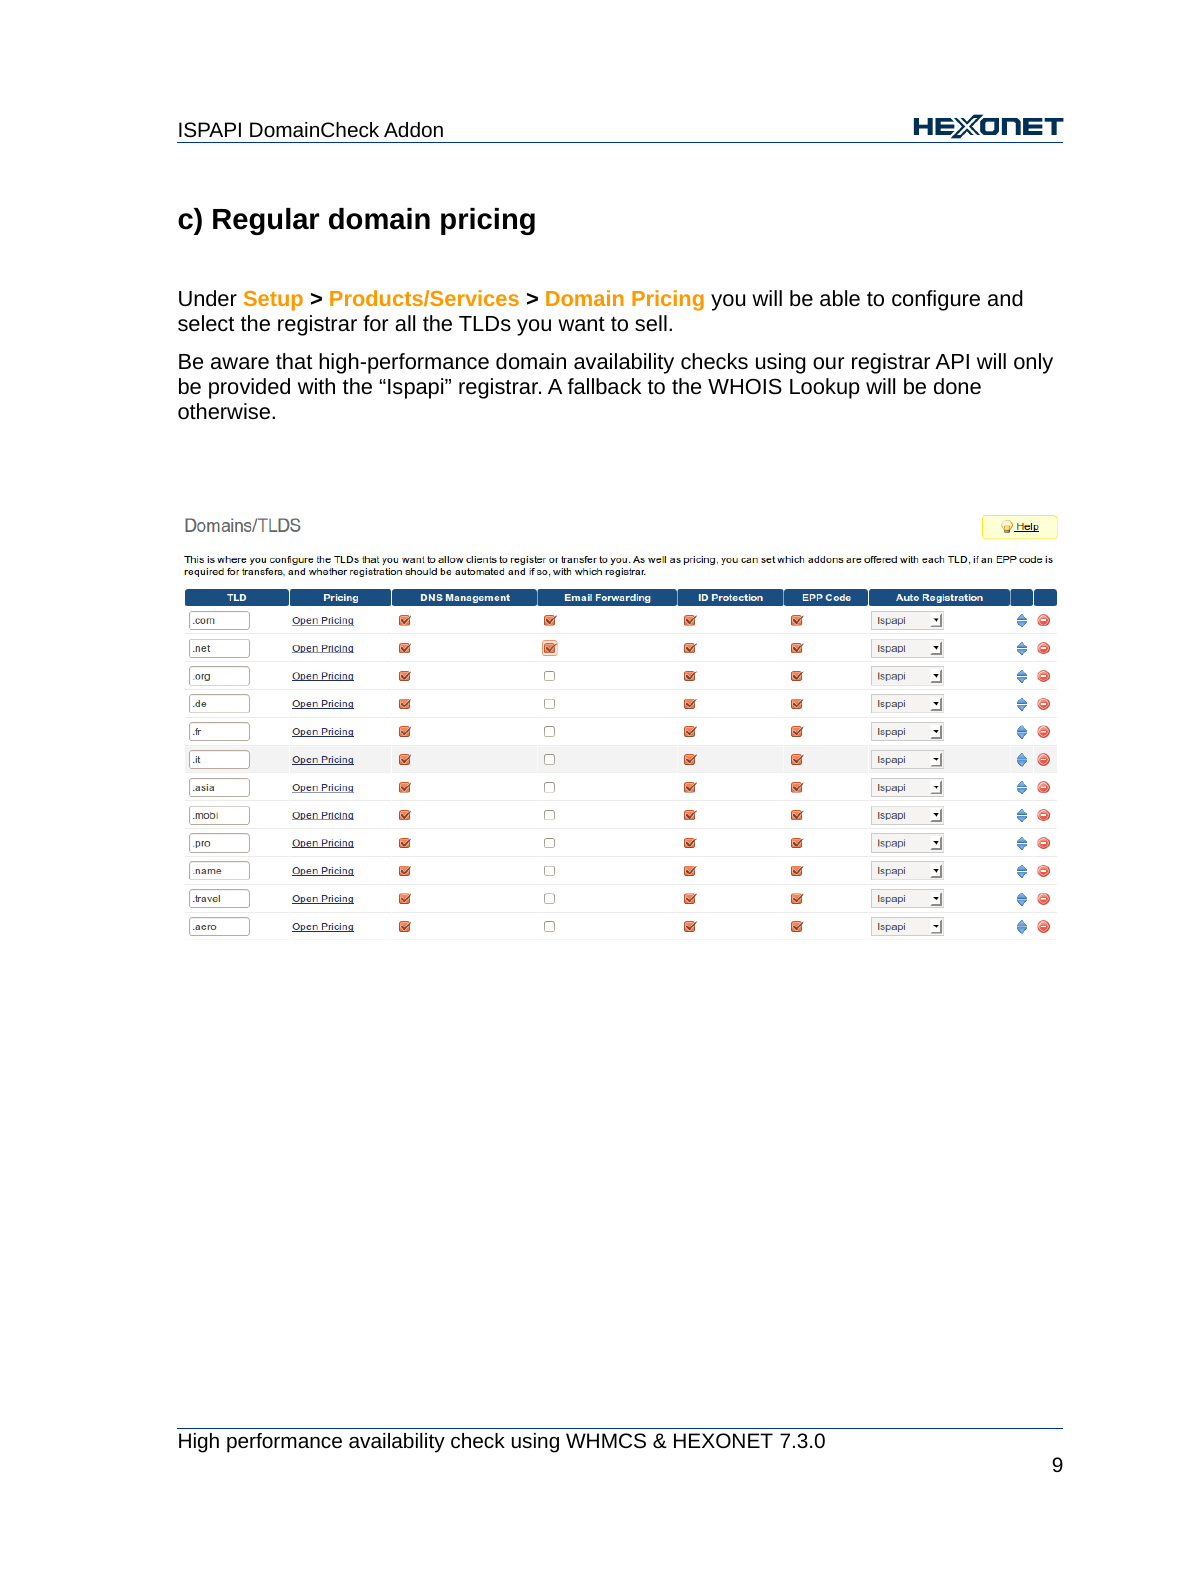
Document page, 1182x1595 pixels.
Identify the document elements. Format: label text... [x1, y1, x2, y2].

picture [177, 512, 1063, 940]
text Under Setup > Products/Services > Domain Pricing you will be able to configure and select the registrar for all the TLDs you want to sell. [177, 286, 1063, 336]
subtitle Regular domain pricing [177, 202, 1063, 236]
picture [912, 113, 1065, 140]
text Be aware that high-performance domain availability checks using our registrar API will only be provided with the “Ispapi” registrar. A fallback to the WHOIS Lookup will be done otherwise. [177, 349, 1063, 424]
